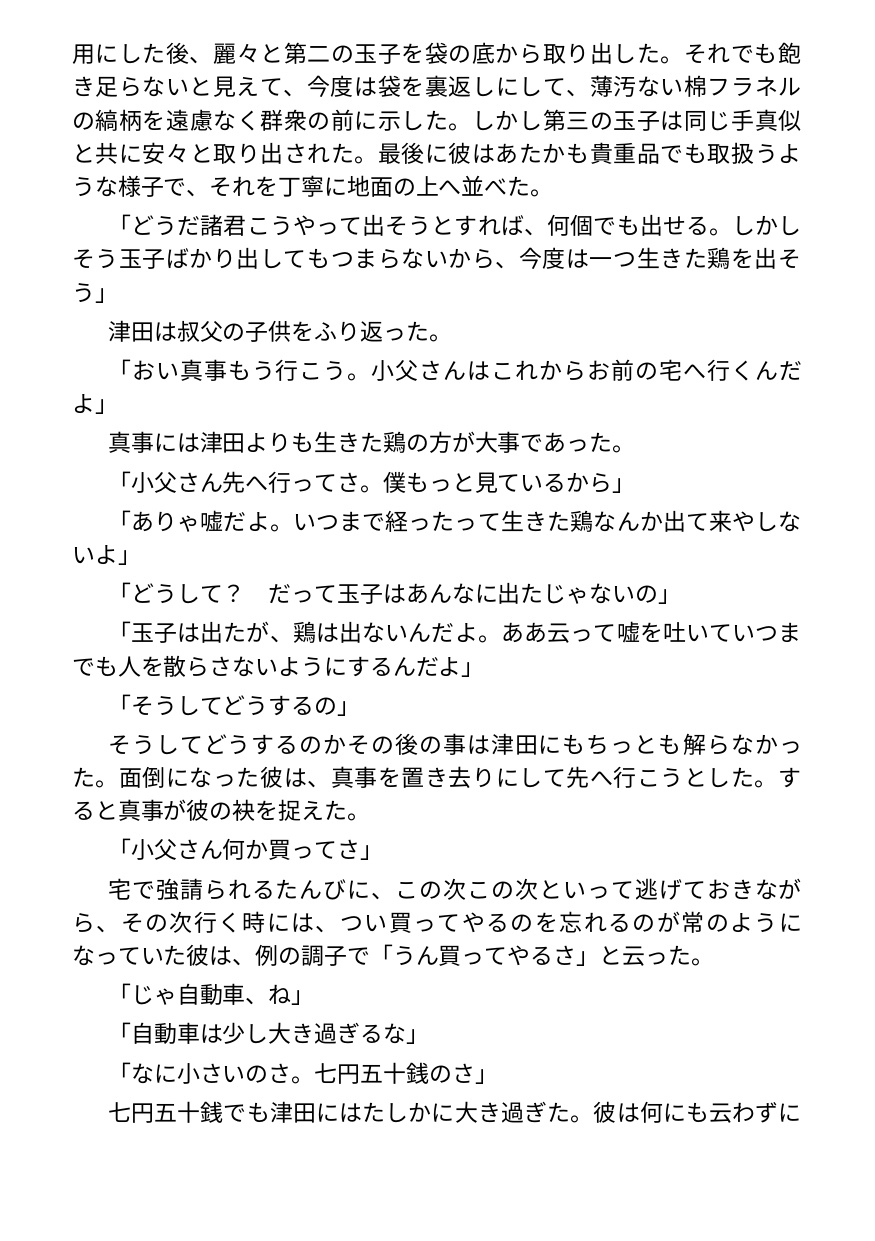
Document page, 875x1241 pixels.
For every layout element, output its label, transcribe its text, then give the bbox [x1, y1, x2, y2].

text 「玉子は出たが、鶏は出ないんだよ。ああ云って嘘を吐いていつまでも人を散らさないようにするんだよ」 [72, 615, 802, 682]
text 七円五十銭でも津田にはたしかに大き過ぎた。彼は何にも云わずに [72, 1095, 802, 1128]
text 津田は叔父の子供をふり返った。 [72, 314, 802, 347]
text 「どうだ諸君こうやって出そうとすれば、何個でも出せる。しかしそう玉子ばかり出してもつまらないから、今度は一つ生きた鶏を出そう」 [72, 208, 802, 308]
text 「小父さん何か買ってさ」 [72, 832, 802, 866]
text 真事には津田よりも生きた鶏の方が大事であった。 [72, 425, 802, 458]
text 「ありゃ嘘だよ。いつまで経ったって生きた鶏なんか出て来やしないよ」 [72, 504, 802, 570]
text 「小父さん先へ行ってさ。僕もっと見ているから」 [72, 464, 802, 498]
text 「じゃ自動車、ね」 [72, 977, 802, 1010]
text 「なに小さいのさ。七円五十銭のさ」 [72, 1056, 802, 1089]
text 「そうしてどうするの」 [72, 688, 802, 721]
text 「どうして？ だって玉子はあんなに出たじゃないの」 [72, 576, 802, 609]
text 「自動車は少し大き過ぎるな」 [72, 1016, 802, 1049]
text 用にした後、麗々と第二の玉子を袋の底から取り出した。それでも飽き足らないと見えて、今度は袋を裏返しにして、薄汚ない棉フラネルの縞柄を遠慮なく群衆の前に示した。しかし第三の玉子は同じ手真似と共に安々と取り出された。最後に彼はあたかも貴重品でも取扱うような様子で、それを丁寧に地面の上へ並べた。 [72, 36, 802, 202]
text 宅で強請られるたんびに、この次この次といって逃げておきながら、その次行く時には、つい買ってやるのを忘れるのが常のようになっていた彼は、例の調子で「うん買ってやるさ」と云った。 [72, 872, 802, 971]
text そうしてどうするのかその後の事は津田にもちっとも解らなかった。面倒になった彼は、真事を置き去りにして先へ行こうとした。すると真事が彼の袂を捉えた。 [72, 727, 802, 826]
text 「おい真事もう行こう。小父さんはこれからお前の宅へ行くんだよ」 [72, 353, 802, 419]
